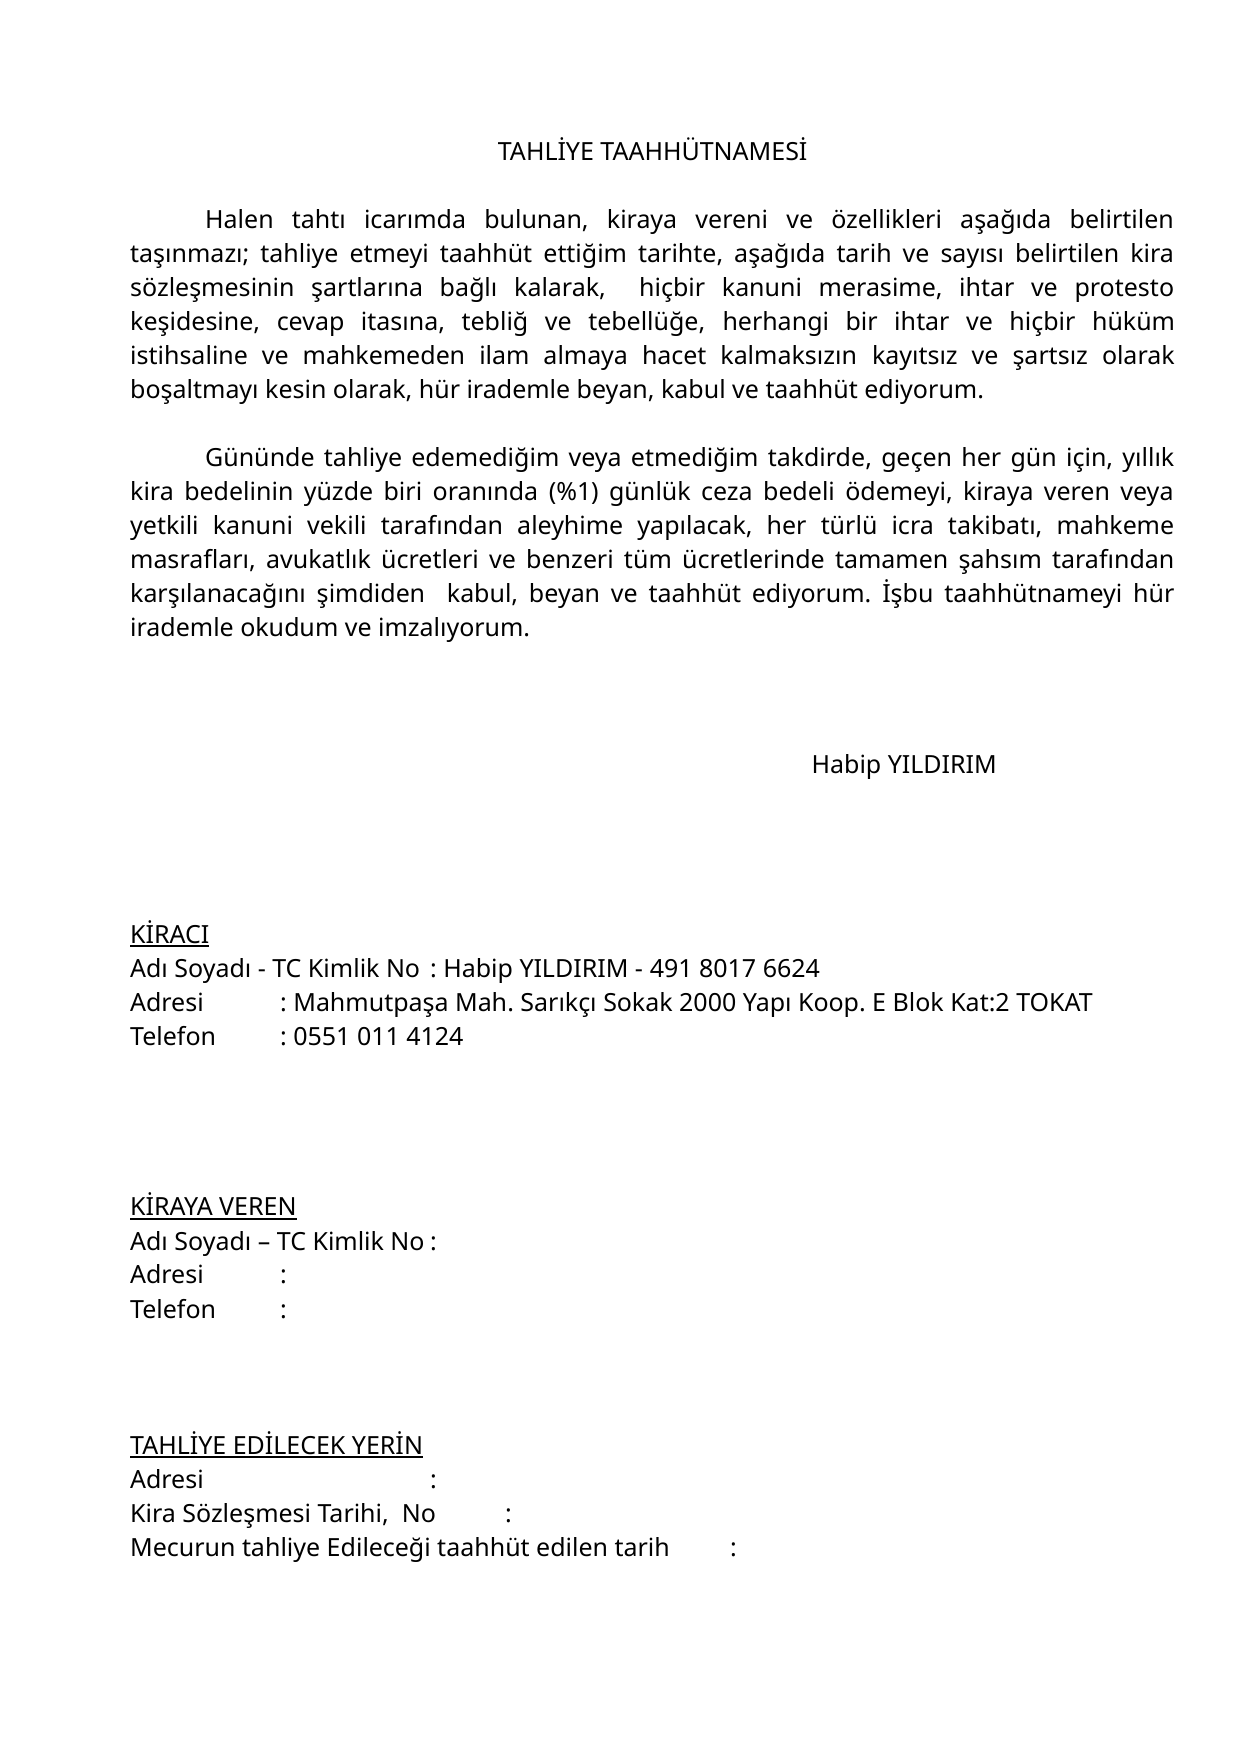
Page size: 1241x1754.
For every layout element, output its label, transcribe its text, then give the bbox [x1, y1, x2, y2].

text Adresi : Mahmutpaşa Mah. Sarıkçı Sokak 2000 Yapı Koop. E Blok Kat:2 TOKAT [130, 985, 1175, 1019]
text Adresi : [130, 1462, 1175, 1496]
text Telefon : [130, 1291, 1175, 1325]
text Habip YILDIRIM [130, 746, 1175, 780]
text Halen tahtı icarımda bulunan, kiraya vereni ve özellikleri aşağıda belirtilen taşınmazı; tahliye etmeyi taahhüt ettiğim tarihte, aşağıda tarih ve sayısı belirtilen kira sözleşmesinin şartlarına bağlı kalarak, hiçbir kanuni merasime, ihtar ve protesto keşidesine, cevap itasına, tebliğ ve tebellüğe, herhangi bir ihtar ve hiçbir hüküm istihsaline ve mahkemeden ilam almaya hacet kalmaksızın kayıtsız ve şartsız olarak boşaltmayı kesin olarak, hür irademle beyan, kabul ve taahhüt ediyorum. [130, 201, 1175, 406]
text TAHLİYE EDİLECEK YERİN [130, 1427, 1175, 1462]
text Gününde tahliye edemediğim veya etmediğim takdirde, geçen her gün için, yıllık kira bedelinin yüzde biri oranında (%1) günlük ceza bedeli ödemeyi, kiraya veren veya yetkili kanuni vekili tarafından aleyhime yapılacak, her türlü icra takibatı, mahkeme masrafları, avukatlık ücretleri ve benzeri tüm ücretlerinde tamamen şahsım tarafından karşılanacağını şimdiden kabul, beyan ve taahhüt ediyorum. İşbu taahhütnameyi hür irademle okudum ve imzalıyorum. [130, 440, 1175, 644]
text KİRAYA VEREN [130, 1189, 1175, 1223]
text Mecurun tahliye Edileceği taahhüt edilen tarih : [130, 1530, 1175, 1564]
text Adresi : [130, 1257, 1175, 1291]
text Adı Soyadı – TC Kimlik No : [130, 1223, 1175, 1257]
text Telefon : 0551 011 4124 [130, 1019, 1175, 1053]
text TAHLİYE TAAHHÜTNAMESİ [130, 133, 1175, 167]
text KİRACI [130, 917, 1175, 951]
text Kira Sözleşmesi Tarihi, No : [130, 1496, 1175, 1530]
text Adı Soyadı - TC Kimlik No : Habip YILDIRIM - 491 8017 6624 [130, 951, 1175, 985]
